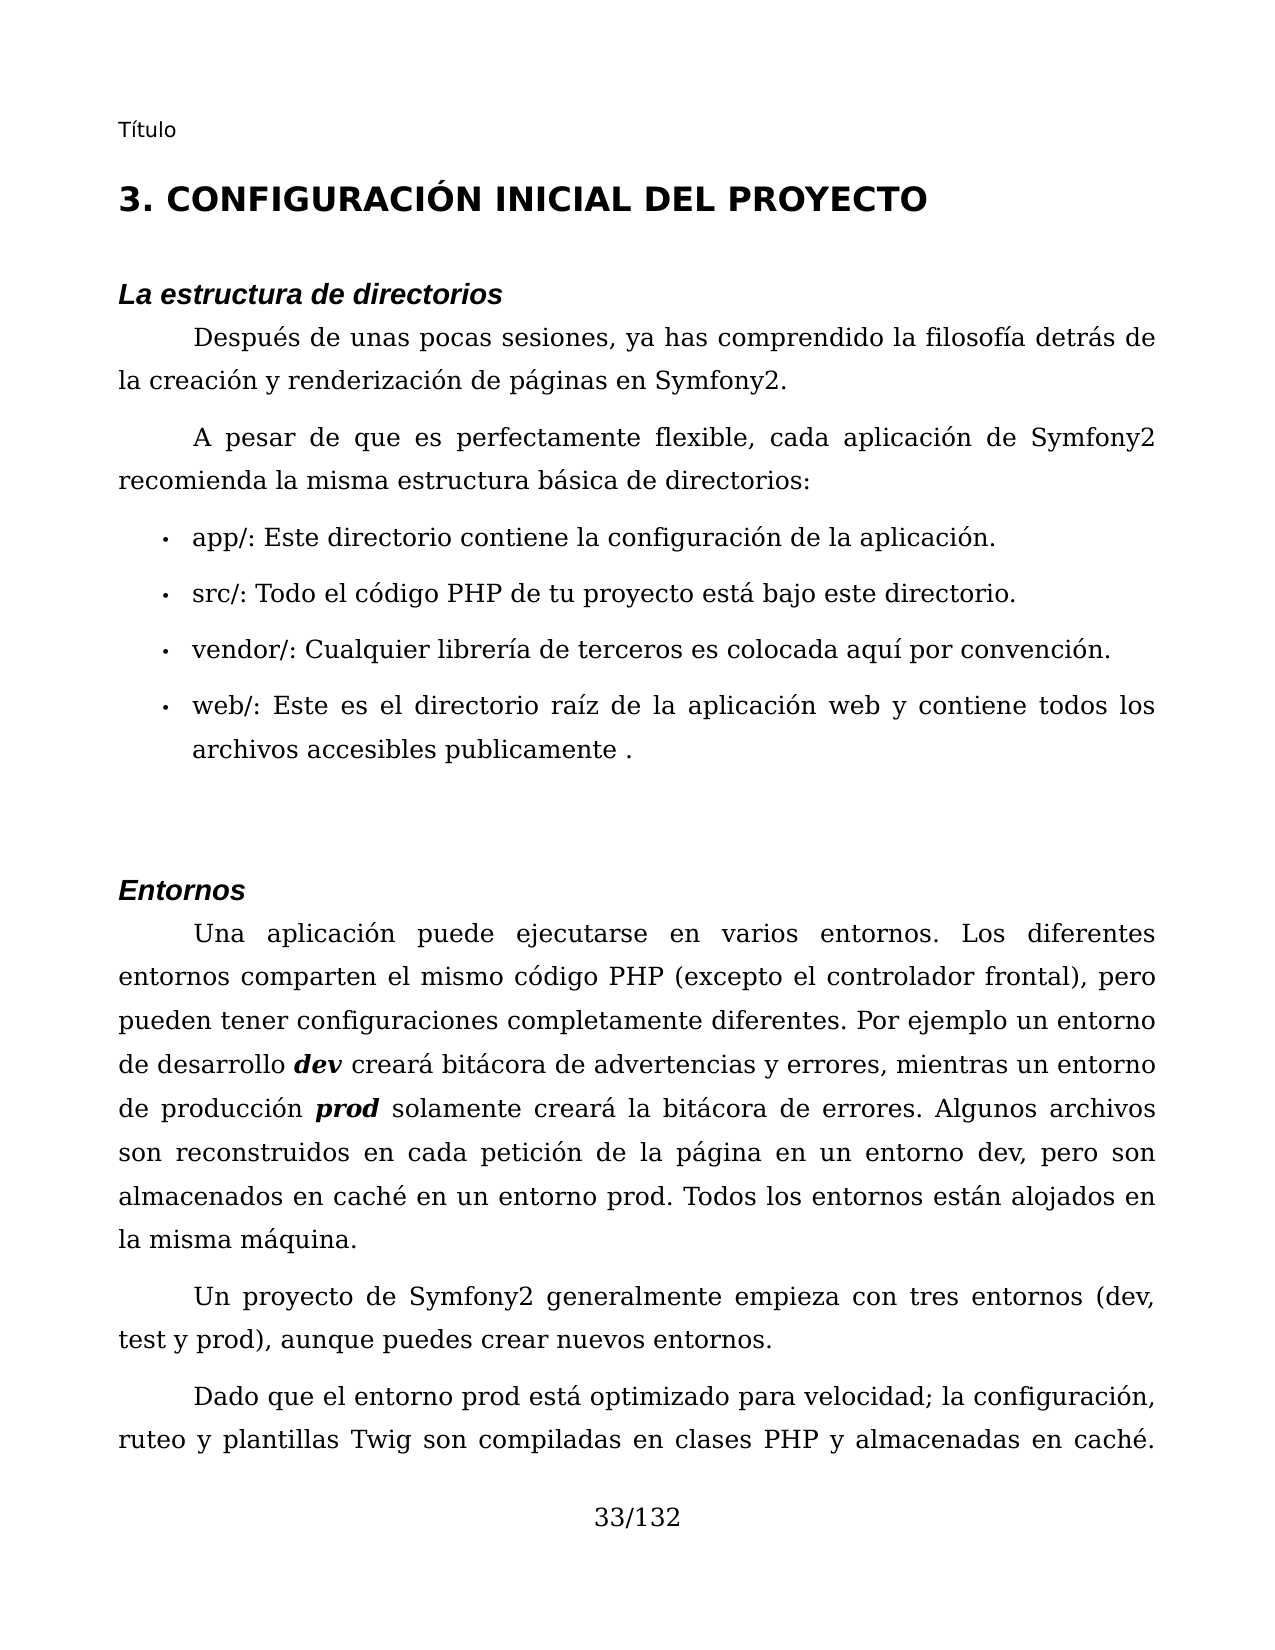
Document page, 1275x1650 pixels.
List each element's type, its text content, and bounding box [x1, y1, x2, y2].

text A pesar de que es perfectamente flexible, cada aplicación de Symfony2 recomienda la misma estructura básica de directorios: [118, 423, 1157, 496]
subtitle web/: Este es el directorio raíz de la aplicación web y contiene todos los archivos accesibles publicamente . [162, 691, 1157, 764]
subtitle La estructura de directorios [118, 277, 1157, 310]
subtitle 3. CONFIGURACIÓN INICIAL DEL PROYECTO [118, 181, 1157, 220]
text Un proyecto de Symfony2 generalmente empieza con tres entornos (dev, test y prod), aunque puedes crear nuevos entornos. [118, 1282, 1157, 1355]
text Dado que el entorno prod está optimizado para velocidad; la configuración, ruteo y plantillas Twig son compiladas en clases PHP y almacenadas en caché. [118, 1382, 1157, 1455]
subtitle Entornos [118, 873, 1157, 906]
list src/: Todo el código PHP de tu proyecto está bajo este directorio. [162, 579, 1157, 608]
list app/: Este directorio contiene la configuración de la aplicación. [162, 523, 1157, 552]
text Después de unas pocas sesiones, ya has comprendido la filosofía detrás de la creación y renderización de páginas en Symfony2. [118, 323, 1157, 396]
text Una aplicación puede ejecutarse en varios entornos. Los diferentes entornos comparten el mismo código PHP (excepto el controlador frontal), pero pueden tener configuraciones completamente diferentes. Por ejemplo un entorno de desarrollo dev creará bitácora de advertencias y errores, mientras un entorno de producción prod solamente creará la bitácora de errores. Algunos archivos son reconstruidos en cada petición de la página en un entorno dev, pero son almacenados en caché en un entorno prod. Todos los entornos están alojados en la misma máquina. [118, 919, 1157, 1255]
list vendor/: Cualquier librería de terceros es colocada aquí por convención. [162, 635, 1157, 664]
